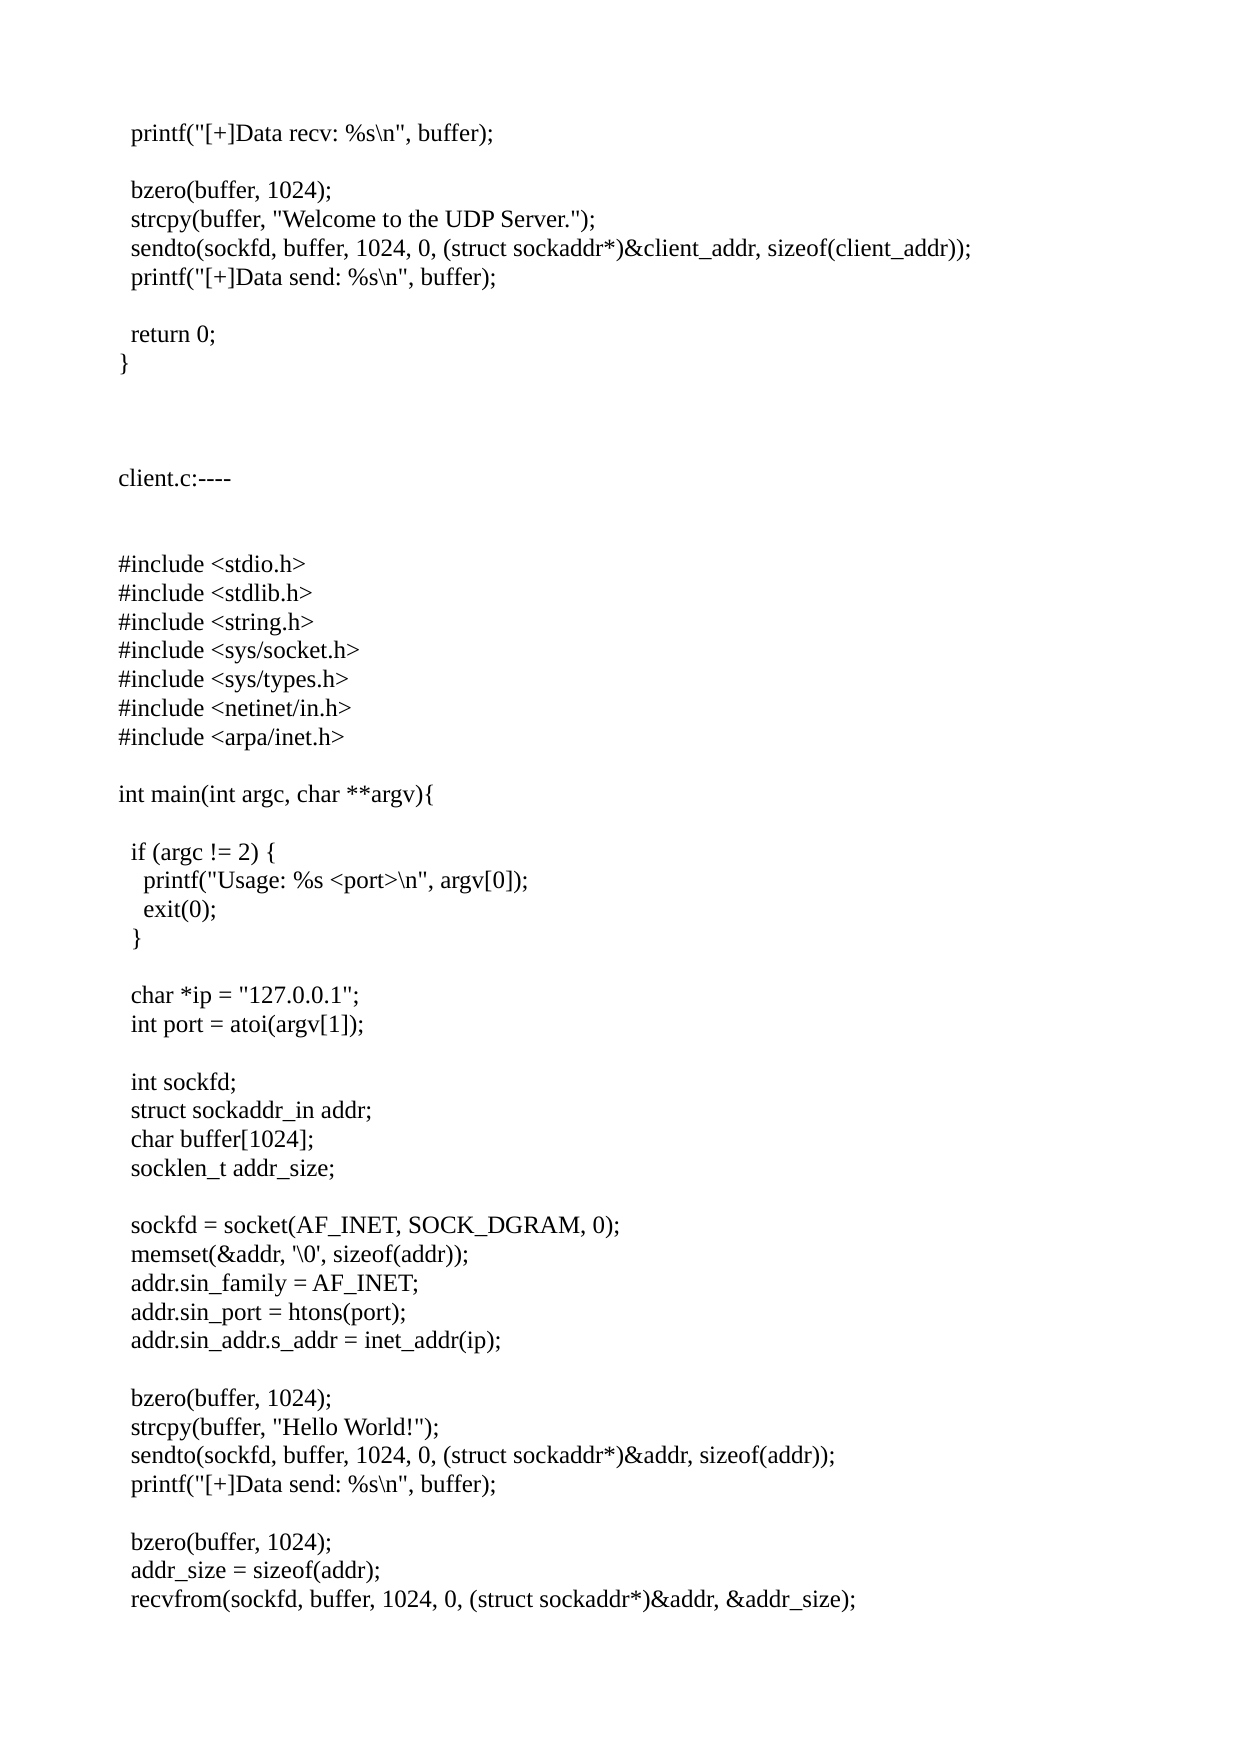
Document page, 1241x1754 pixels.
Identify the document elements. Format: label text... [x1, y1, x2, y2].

text addr.sin_port = htons(port); [118, 1297, 1122, 1326]
text printf("Usage: %s <port>\n", argv[0]); [118, 866, 1122, 894]
text printf("[+]Data send: %s\n", buffer); [118, 262, 1122, 291]
text int port = atoi(argv[1]); [118, 1009, 1122, 1038]
text bzero(buffer, 1024); [118, 1527, 1122, 1556]
text #include <arpa/inet.h> [118, 722, 1122, 751]
text sockfd = socket(AF_INET, SOCK_DGRAM, 0); [118, 1211, 1122, 1239]
text #include <stdlib.h> [118, 578, 1122, 607]
text client.c:---- [118, 463, 1122, 492]
text } [118, 348, 1122, 377]
text if (argc != 2) { [118, 837, 1122, 866]
text socklen_t addr_size; [118, 1153, 1122, 1182]
text struct sockaddr_in addr; [118, 1096, 1122, 1124]
text #include <sys/socket.h> [118, 636, 1122, 664]
text #include <sys/types.h> [118, 664, 1122, 693]
text return 0; [118, 319, 1122, 348]
text addr.sin_family = AF_INET; [118, 1268, 1122, 1297]
text bzero(buffer, 1024); [118, 176, 1122, 204]
text char buffer[1024]; [118, 1124, 1122, 1153]
text addr_size = sizeof(addr); [118, 1556, 1122, 1584]
text printf("[+]Data send: %s\n", buffer); [118, 1469, 1122, 1498]
text sendto(sockfd, buffer, 1024, 0, (struct sockaddr*)&client_addr, sizeof(client_addr)); [118, 233, 1122, 262]
text memset(&addr, '\0', sizeof(addr)); [118, 1239, 1122, 1268]
text bzero(buffer, 1024); [118, 1383, 1122, 1412]
text } [118, 923, 1122, 952]
text printf("[+]Data recv: %s\n", buffer); [118, 118, 1122, 147]
text addr.sin_addr.s_addr = inet_addr(ip); [118, 1326, 1122, 1354]
text char *ip = "127.0.0.1"; [118, 981, 1122, 1009]
text int sockfd; [118, 1067, 1122, 1096]
text exit(0); [118, 894, 1122, 923]
text recvfrom(sockfd, buffer, 1024, 0, (struct sockaddr*)&addr, &addr_size); [118, 1584, 1122, 1613]
text strcpy(buffer, "Hello World!"); [118, 1412, 1122, 1441]
text sendto(sockfd, buffer, 1024, 0, (struct sockaddr*)&addr, sizeof(addr)); [118, 1441, 1122, 1469]
text #include <netinet/in.h> [118, 693, 1122, 722]
text strcpy(buffer, "Welcome to the UDP Server."); [118, 204, 1122, 233]
text #include <stdio.h> [118, 549, 1122, 578]
text #include <string.h> [118, 607, 1122, 636]
text int main(int argc, char **argv){ [118, 779, 1122, 808]
